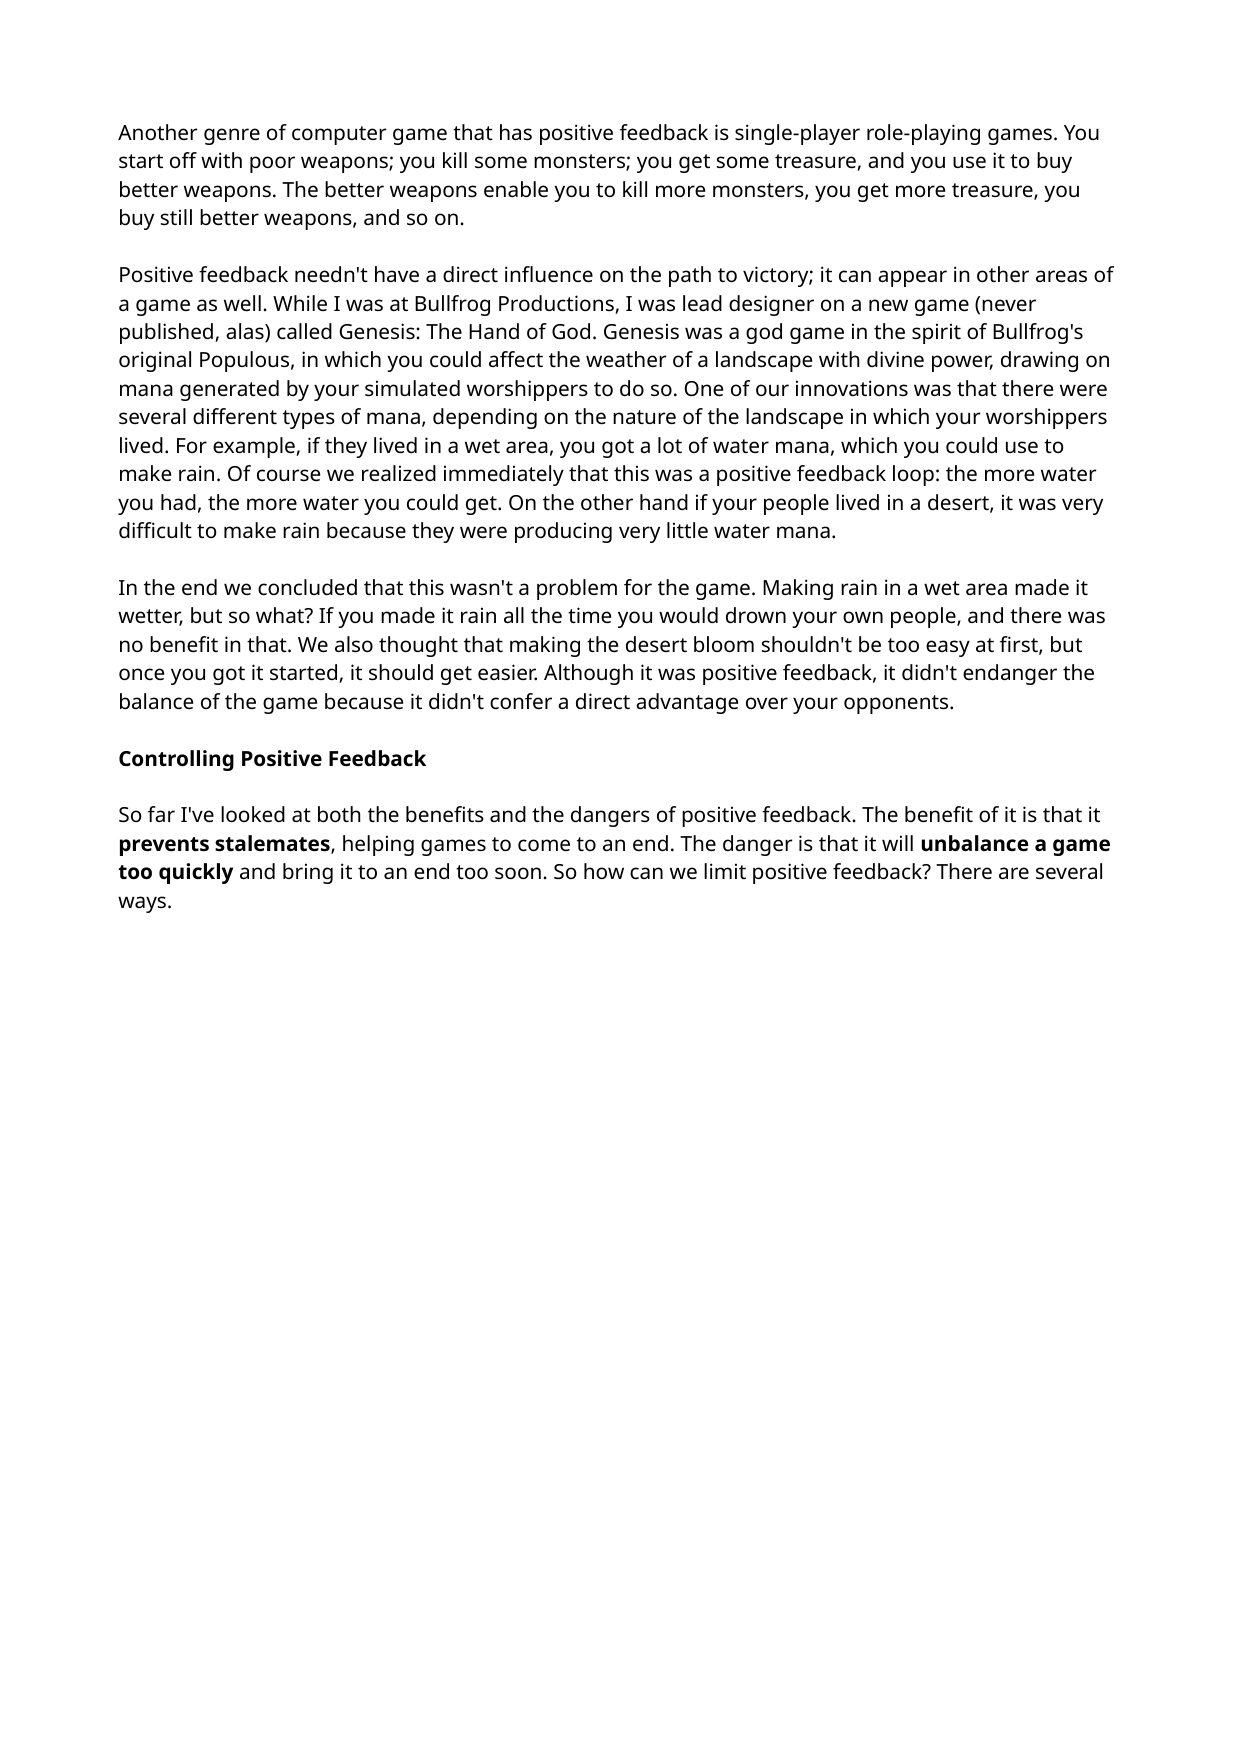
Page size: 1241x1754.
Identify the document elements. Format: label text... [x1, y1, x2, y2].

text Another genre of computer game that has positive feedback is single-player role-playing games. You start off with poor weapons; you kill some monsters; you get some treasure, and you use it to buy better weapons. The better weapons enable you to kill more monsters, you get more treasure, you buy still better weapons, and so on. Positive feedback needn't have a direct influence on the path to victory; it can appear in other areas of a game as well. While I was at Bullfrog Productions, I was lead designer on a new game (never published, alas) called Genesis: The Hand of God. Genesis was a god game in the spirit of Bullfrog's original Populous, in which you could affect the weather of a landscape with divine power, drawing on mana generated by your simulated worshippers to do so. One of our innovations was that there were several different types of mana, depending on the nature of the landscape in which your worshippers lived. For example, if they lived in a wet area, you got a lot of water mana, which you could use to make rain. Of course we realized immediately that this was a positive feedback loop: the more water you had, the more water you could get. On the other hand if your people lived in a desert, it was very difficult to make rain because they were producing very little water mana. In the end we concluded that this wasn't a problem for the game. Making rain in a wet area made it wetter, but so what? If you made it rain all the time you would drown your own people, and there was no benefit in that. We also thought that making the desert bloom shouldn't be too easy at first, but once you got it started, it should get easier. Although it was positive feedback, it didn't endanger the balance of the game because it didn't confer a direct advantage over your opponents. Controlling Positive Feedback So far I've looked at both the benefits and the dangers of positive feedback. The benefit of it is that it prevents stalemates, helping games to come to an end. The danger is that it will unbalance a game too quickly and bring it to an end too soon. So how can we limit positive feedback? There are several ways. [118, 118, 1122, 972]
